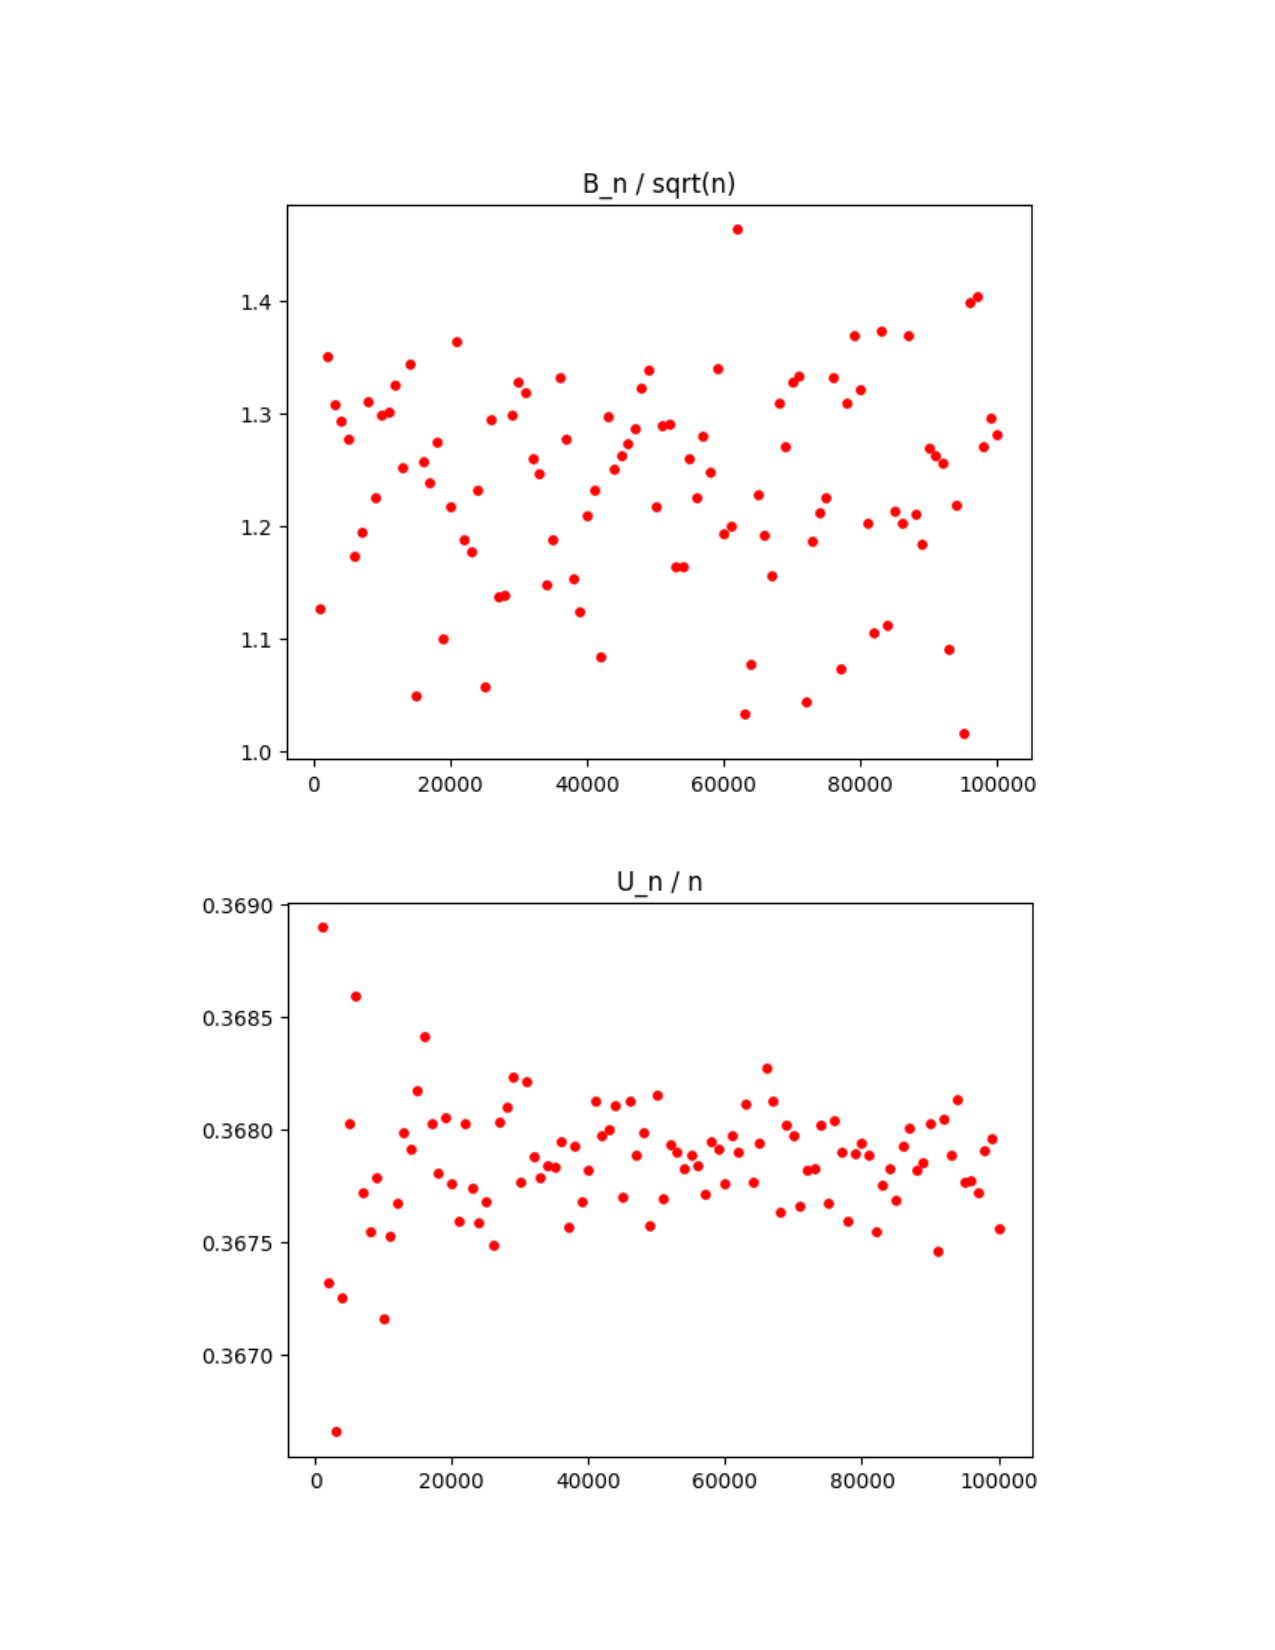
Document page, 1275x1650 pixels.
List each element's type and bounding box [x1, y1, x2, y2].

picture [186, 855, 1052, 1508]
picture [224, 157, 1051, 810]
